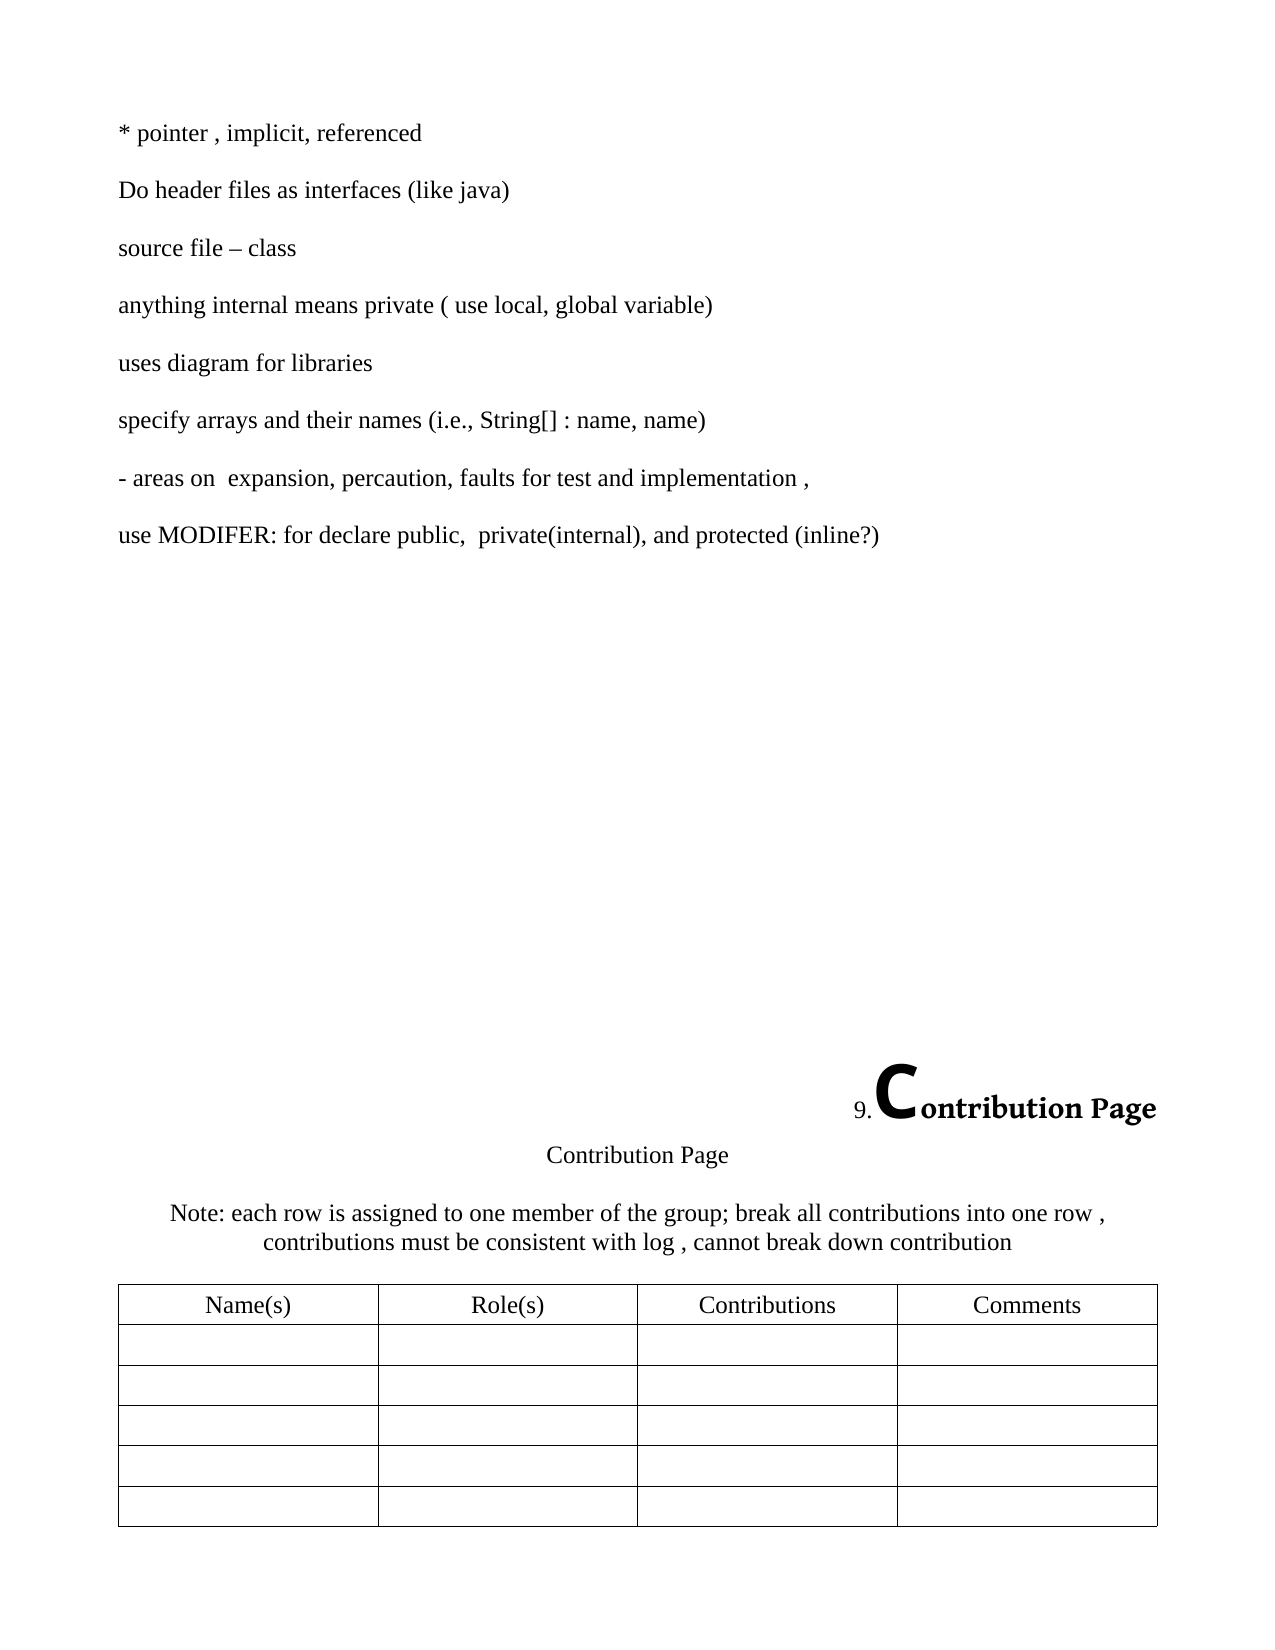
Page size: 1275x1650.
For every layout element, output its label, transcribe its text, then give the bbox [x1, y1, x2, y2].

table_cell [119, 1366, 378, 1405]
text Do header files as interfaces (like java) [118, 176, 1157, 204]
table_cell [379, 1487, 637, 1526]
text Note: each row is assigned to one member of the group; break all contributions into one row , contributions must be consistent with log , cannot break down contribution [118, 1198, 1157, 1255]
text 9.Contribution Page [118, 1038, 1157, 1140]
table_cell [119, 1446, 378, 1486]
text * pointer , implicit, referenced [118, 118, 1157, 147]
text - areas on expansion, percaution, faults for test and implementation , [118, 463, 1157, 492]
table_cell [898, 1366, 1157, 1405]
table_cell [119, 1325, 378, 1365]
table_cell [898, 1487, 1157, 1526]
text uses diagram for libraries [118, 348, 1157, 377]
text specify arrays and their names (i.e., String[] : name, name) [118, 406, 1157, 434]
text anything internal means private ( use local, global variable) [118, 291, 1157, 319]
table_cell [638, 1406, 897, 1445]
table_cell [898, 1446, 1157, 1486]
table_cell [379, 1406, 637, 1445]
table_cell [379, 1325, 637, 1365]
table_cell [638, 1366, 897, 1405]
text source file – class [118, 233, 1157, 262]
table_cell [638, 1446, 897, 1486]
text Contribution Page [118, 1140, 1157, 1169]
table_cell [119, 1406, 378, 1445]
table_header Comments [898, 1285, 1157, 1324]
table_header Role(s) [379, 1285, 637, 1324]
table_cell [898, 1406, 1157, 1445]
table_header Contributions [638, 1285, 897, 1324]
table_cell [898, 1325, 1157, 1365]
table_cell [638, 1325, 897, 1365]
text use MODIFER: for declare public, private(internal), and protected (inline?) [118, 521, 1157, 549]
table_cell [379, 1366, 637, 1405]
table_cell [379, 1446, 637, 1486]
table_header Name(s) [119, 1285, 378, 1324]
table_cell [638, 1487, 897, 1526]
table_cell [119, 1487, 378, 1526]
